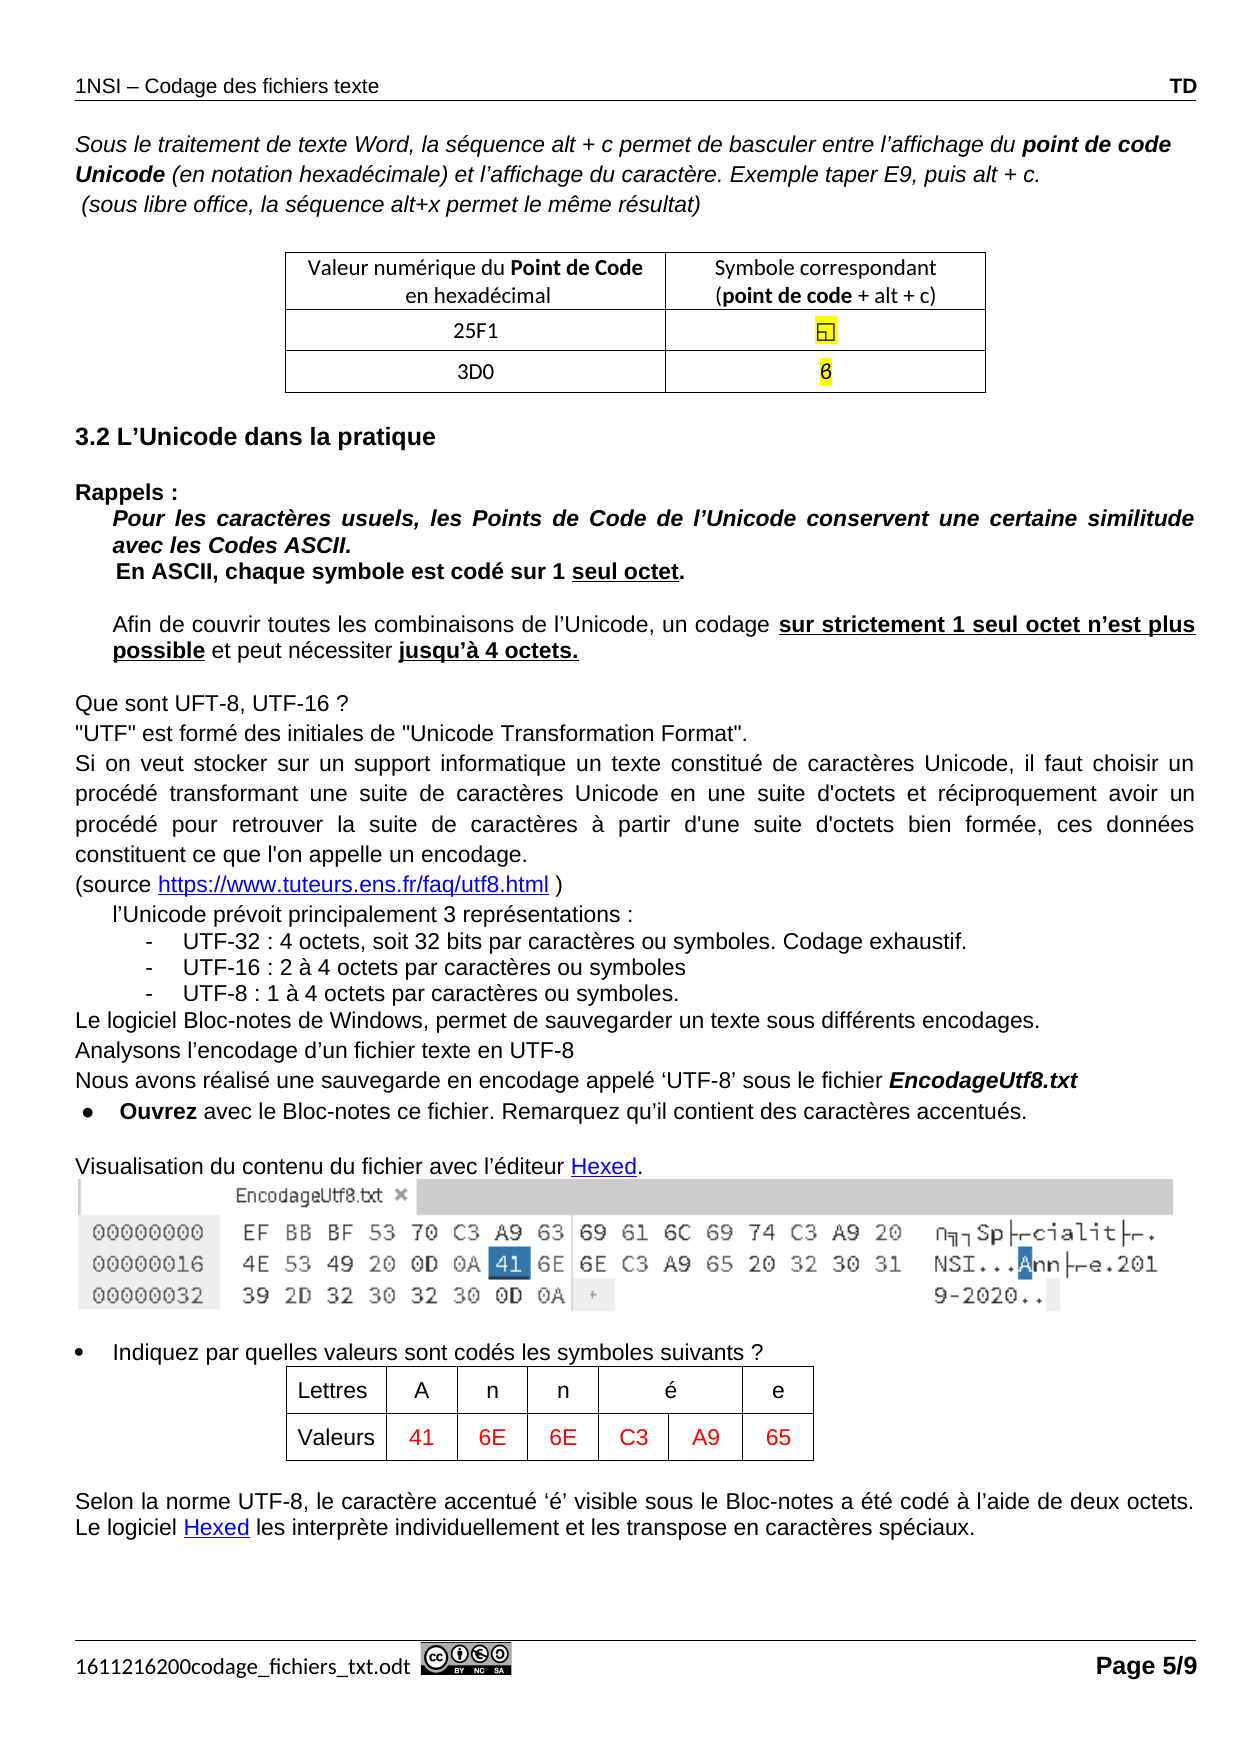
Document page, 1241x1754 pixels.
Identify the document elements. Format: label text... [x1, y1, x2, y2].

text Que sont UFT-8, UTF-16 ? [75, 690, 1196, 716]
picture [420, 1642, 512, 1675]
list UTF-8 : 1 à 4 octets par caractères ou symboles. [145, 980, 1196, 1007]
text Analysons l’encodage d’un fichier texte en UTF-8 [75, 1037, 1196, 1063]
table_cell ϐ [666, 351, 985, 392]
picture [78, 1179, 1173, 1313]
table_header n [458, 1367, 527, 1413]
table_header A [387, 1367, 457, 1413]
table_cell 41 [387, 1414, 457, 1460]
table_cell 25F1 [286, 310, 665, 350]
text En ASCII, chaque symbole est codé sur 1 seul octet. [116, 558, 1196, 584]
text (source https://www.tuteurs.ens.fr/faq/utf8.html ) [75, 871, 1196, 897]
text Rappels : [75, 479, 1196, 505]
table_cell Valeurs [287, 1414, 386, 1460]
table_cell 6E [528, 1414, 598, 1460]
list UTF-32 : 4 octets, soit 32 bits par caractères ou symboles. Codage exhaustif. [145, 928, 1196, 954]
text Pour les caractères usuels, les Points de Code de l’Unicode conservent une certaine similitude avec les Codes ASCII. [112, 505, 1196, 558]
table_header é [599, 1367, 742, 1413]
table_cell 3D0 [286, 351, 665, 392]
text Si on veut stocker sur un support informatique un texte constitué de caractères Unicode, il faut choisir un procédé transformant une suite de caractères Unicode en une suite d'octets et réciproquement avoir un procédé pour retrouver la suite de caractères à partir d'une suite d'octets bien formée, ces données constituent ce que l'on appelle un encodage. [75, 750, 1196, 867]
text Selon la norme UTF-8, le caractère accentué ‘é’ visible sous le Bloc-notes a été codé à l’aide de deux octets. Le logiciel Hexed les interprète individuellement et les transpose en caractères spéciaux. [75, 1488, 1196, 1540]
table_cell 65 [743, 1414, 813, 1460]
text Visualisation du contenu du fichier avec l’éditeur Hexed. [75, 1153, 1196, 1180]
text Afin de couvrir toutes les combinaisons de l’Unicode, un codage sur strictement 1 seul octet n’est plus possible et peut nécessiter jusqu’à 4 octets. [112, 611, 1196, 663]
table_cell ◱ [666, 310, 985, 350]
text Nous avons réalisé une sauvegarde en encodage appelé ‘UTF-8’ sous le fichier EncodageUtf8.txt [75, 1067, 1196, 1093]
table_cell A9 [669, 1414, 742, 1460]
table_header Symbole correspondant (point de code + alt + c) [666, 253, 985, 309]
table_cell 6E [458, 1414, 527, 1460]
table_header Valeur numérique du Point de Code en hexadécimal [286, 253, 665, 309]
text Le logiciel Bloc-notes de Windows, permet de sauvegarder un texte sous différents encodages. [75, 1007, 1196, 1033]
list Ouvrez avec le Bloc-notes ce fichier. Remarquez qu’il contient des caractères accentués. [82, 1097, 1196, 1125]
table_header e [743, 1367, 813, 1413]
table_header Lettres [287, 1367, 386, 1413]
list UTF-16 : 2 à 4 octets par caractères ou symboles [145, 954, 1196, 980]
table_cell C3 [599, 1414, 668, 1460]
text "UTF" est formé des initiales de "Unicode Transformation Format". [75, 720, 1196, 746]
list Indiquez par quelles valeurs sont codés les symboles suivants ? [75, 1339, 1196, 1366]
text 3.2 L’Unicode dans la pratique [75, 421, 1196, 450]
text Sous le traitement de texte Word, la séquence alt + c permet de basculer entre l’affichage du point de code Unicode (en notation hexadécimale) et l’affichage du caractère. Exemple taper E9, puis alt + c. [75, 131, 1196, 188]
table_header n [528, 1367, 598, 1413]
text (sous libre office, la séquence alt+x permet le même résultat) [75, 191, 1196, 218]
text l’Unicode prévoit principalement 3 représentations : [112, 901, 1196, 928]
